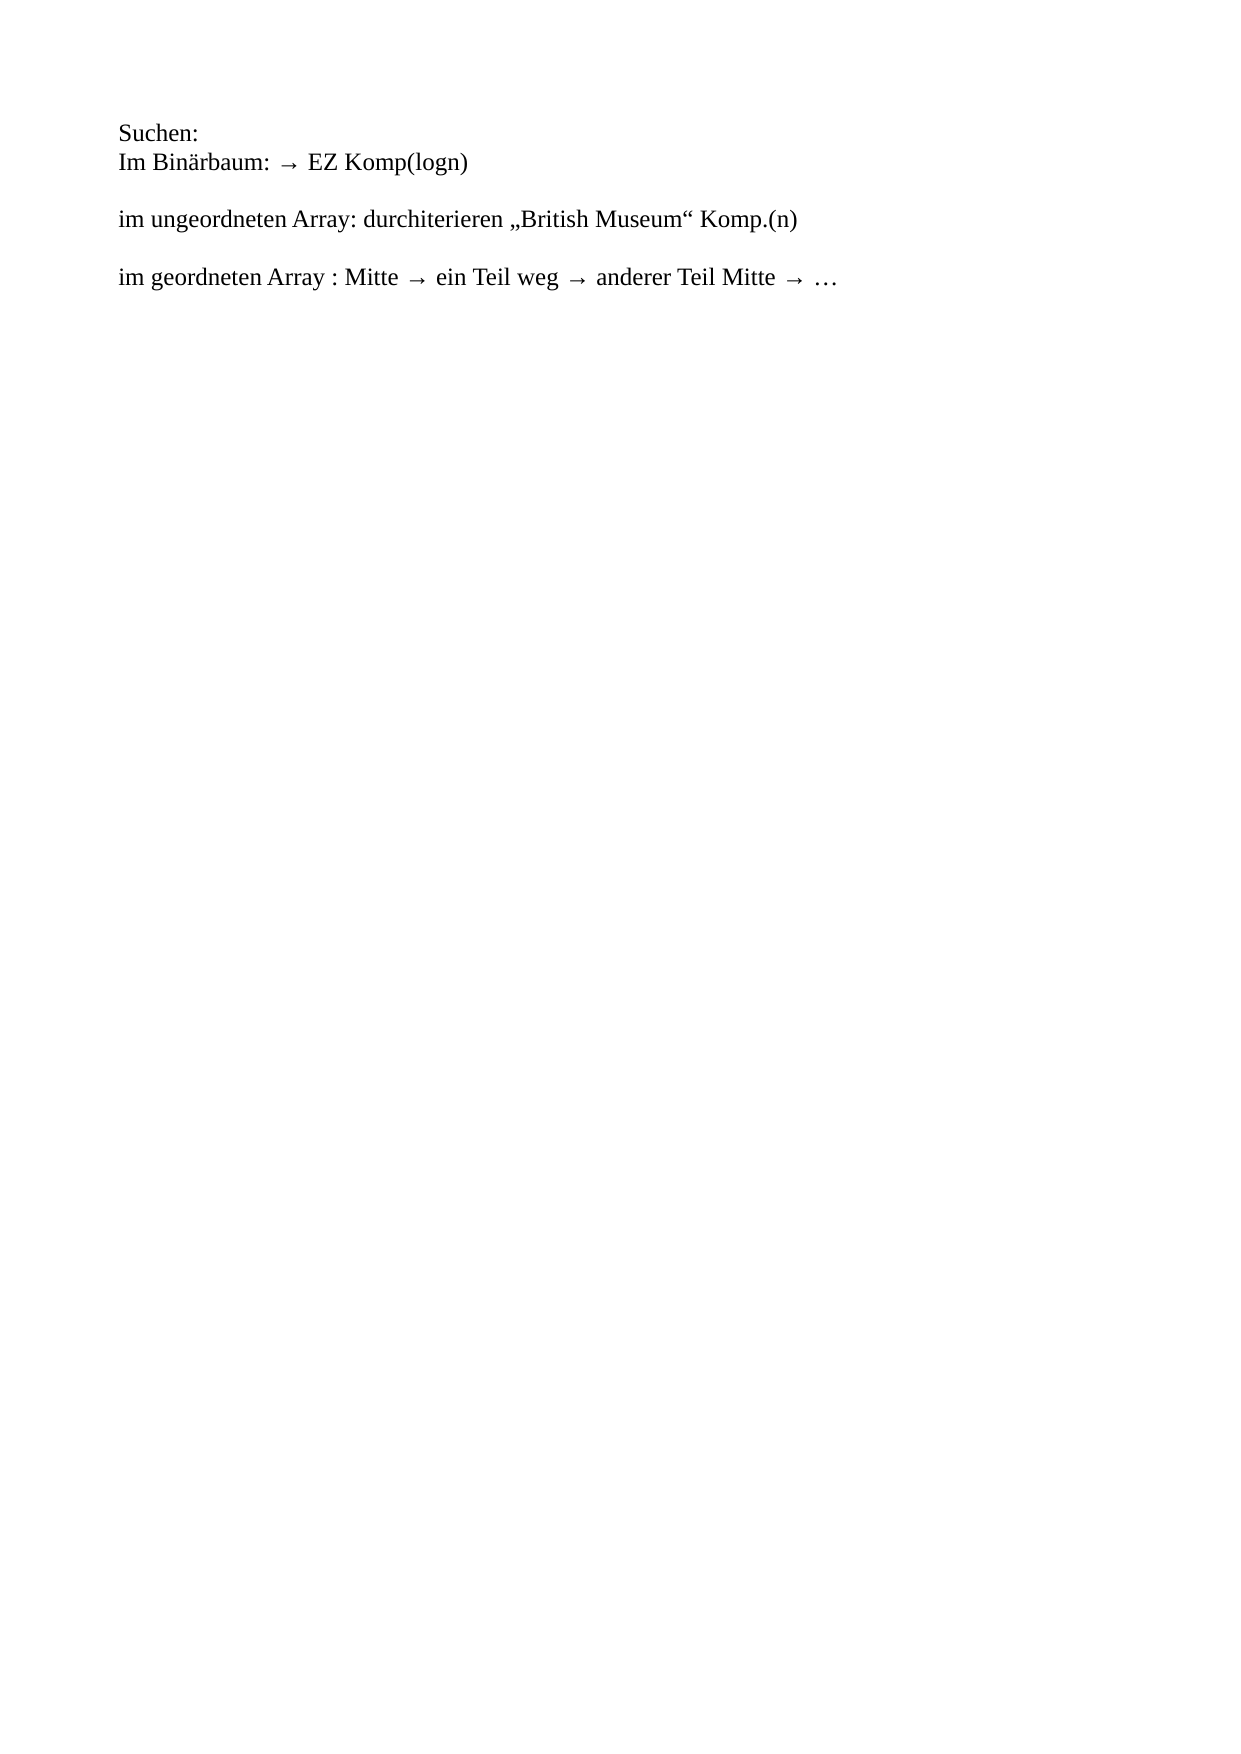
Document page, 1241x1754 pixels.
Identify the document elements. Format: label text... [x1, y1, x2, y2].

text im ungeordneten Array: durchiterieren „British Museum“ Komp.(n) [118, 176, 1122, 233]
text Im Binärbaum: → EZ Komp(logn) [118, 147, 1122, 176]
text im geordneten Array : Mitte → ein Teil weg → anderer Teil Mitte → … [118, 262, 1122, 291]
text Suchen: [118, 118, 1122, 147]
